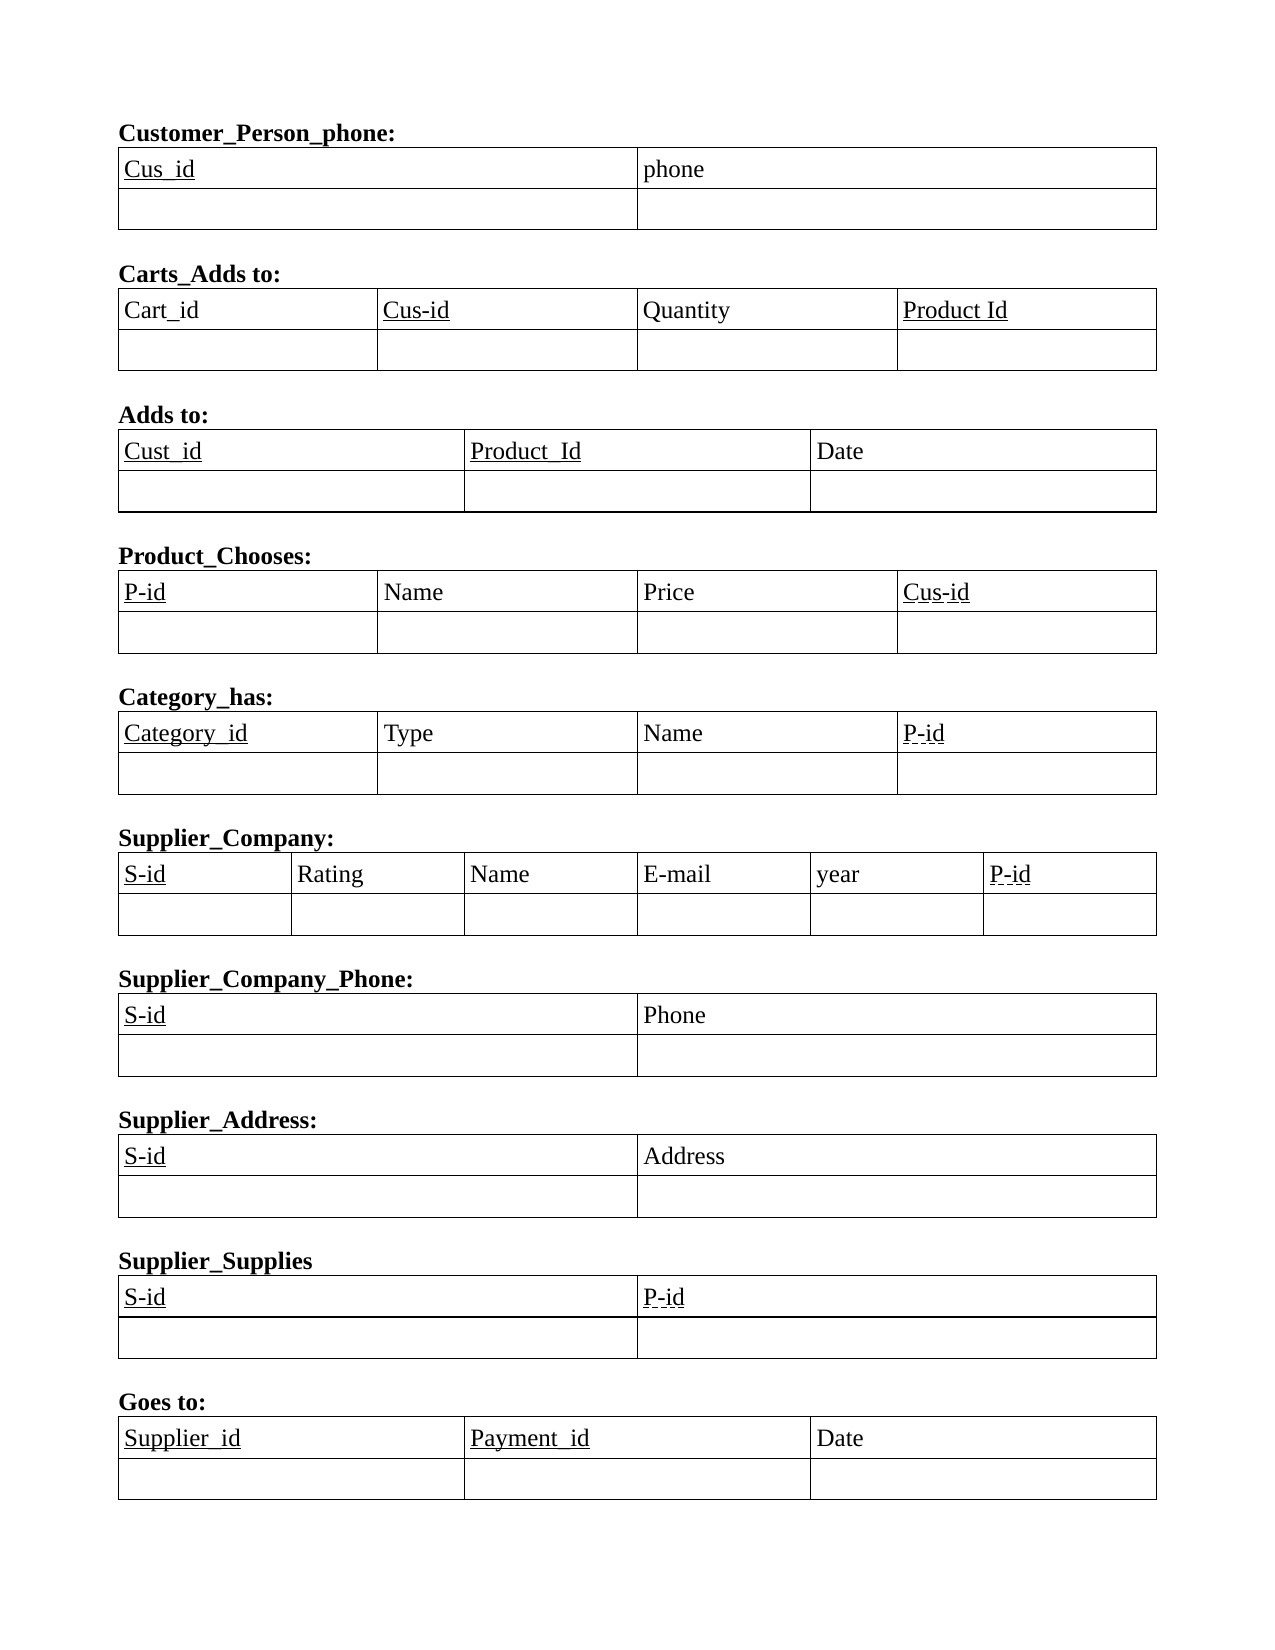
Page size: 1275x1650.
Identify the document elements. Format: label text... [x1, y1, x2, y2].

table_cell [638, 1318, 1156, 1358]
table_header Name [638, 712, 897, 752]
table_cell [119, 1176, 637, 1217]
table_cell [119, 471, 464, 511]
table_cell [465, 471, 810, 511]
table_header P-id [638, 1276, 1156, 1316]
text Supplier_Company: [118, 823, 1157, 852]
table_header Cart_id [119, 289, 377, 329]
table_header Date [811, 430, 1156, 470]
text Product_Chooses: [118, 541, 1157, 570]
table_cell [292, 894, 464, 934]
table_cell [119, 330, 377, 370]
table_header S-id [119, 1135, 637, 1175]
table_header P-id [984, 853, 1156, 893]
table_header Date [811, 1417, 1156, 1457]
table_header S-id [119, 1276, 637, 1316]
table_header P-id [898, 712, 1156, 752]
table_header Cus-id [378, 289, 637, 329]
table_header Phone [638, 994, 1156, 1034]
table_header Price [638, 571, 897, 611]
table_cell [378, 330, 637, 370]
table_cell [638, 894, 810, 934]
table_cell [638, 330, 897, 370]
table_header Name [465, 853, 637, 893]
table_header Product_Id [465, 430, 810, 470]
table_cell [898, 612, 1156, 652]
table_header S-id [119, 994, 637, 1034]
table_cell [811, 894, 983, 934]
table_cell [638, 189, 1156, 229]
table_cell [119, 189, 637, 229]
text Adds to: [118, 400, 1157, 429]
table_header Product Id [898, 289, 1156, 329]
table_header P-id [119, 571, 377, 611]
table_cell [119, 1318, 637, 1358]
table_cell [119, 612, 377, 652]
table_header year [811, 853, 983, 893]
table_cell [638, 753, 897, 793]
table_cell [984, 894, 1156, 934]
table_cell [378, 612, 637, 652]
table_header Quantity [638, 289, 897, 329]
table_cell [119, 1035, 637, 1076]
table_cell [119, 753, 377, 793]
table_cell [898, 330, 1156, 370]
table_header phone [638, 148, 1156, 188]
table_header Cus_id [119, 148, 637, 188]
table_header Name [378, 571, 637, 611]
table_cell [638, 612, 897, 652]
table_header Type [378, 712, 637, 752]
table_header Supplier_id [119, 1417, 464, 1457]
text Supplier_Address: [118, 1105, 1157, 1134]
table_cell [811, 1459, 1156, 1499]
table_header S-id [119, 853, 291, 893]
table_header Cust_id [119, 430, 464, 470]
table_cell [898, 753, 1156, 793]
table_cell [638, 1176, 1156, 1217]
text Carts_Adds to: [118, 259, 1157, 288]
text Supplier_Company_Phone: [118, 964, 1157, 993]
table_cell [465, 894, 637, 934]
text Customer_Person_phone: [118, 118, 1157, 147]
table_cell [638, 1035, 1156, 1076]
text Category_has: [118, 682, 1157, 711]
table_header E-mail [638, 853, 810, 893]
table_header Payment_id [465, 1417, 810, 1457]
text Goes to: [118, 1387, 1157, 1416]
text Supplier_Supplies [118, 1246, 1157, 1275]
table_cell [465, 1459, 810, 1499]
table_header Address [638, 1135, 1156, 1175]
table_header Cus-id [898, 571, 1156, 611]
table_cell [378, 753, 637, 793]
table_cell [119, 894, 291, 934]
table_cell [811, 471, 1156, 511]
table_header Rating [292, 853, 464, 893]
table_header Category_id [119, 712, 377, 752]
table_cell [119, 1459, 464, 1499]
